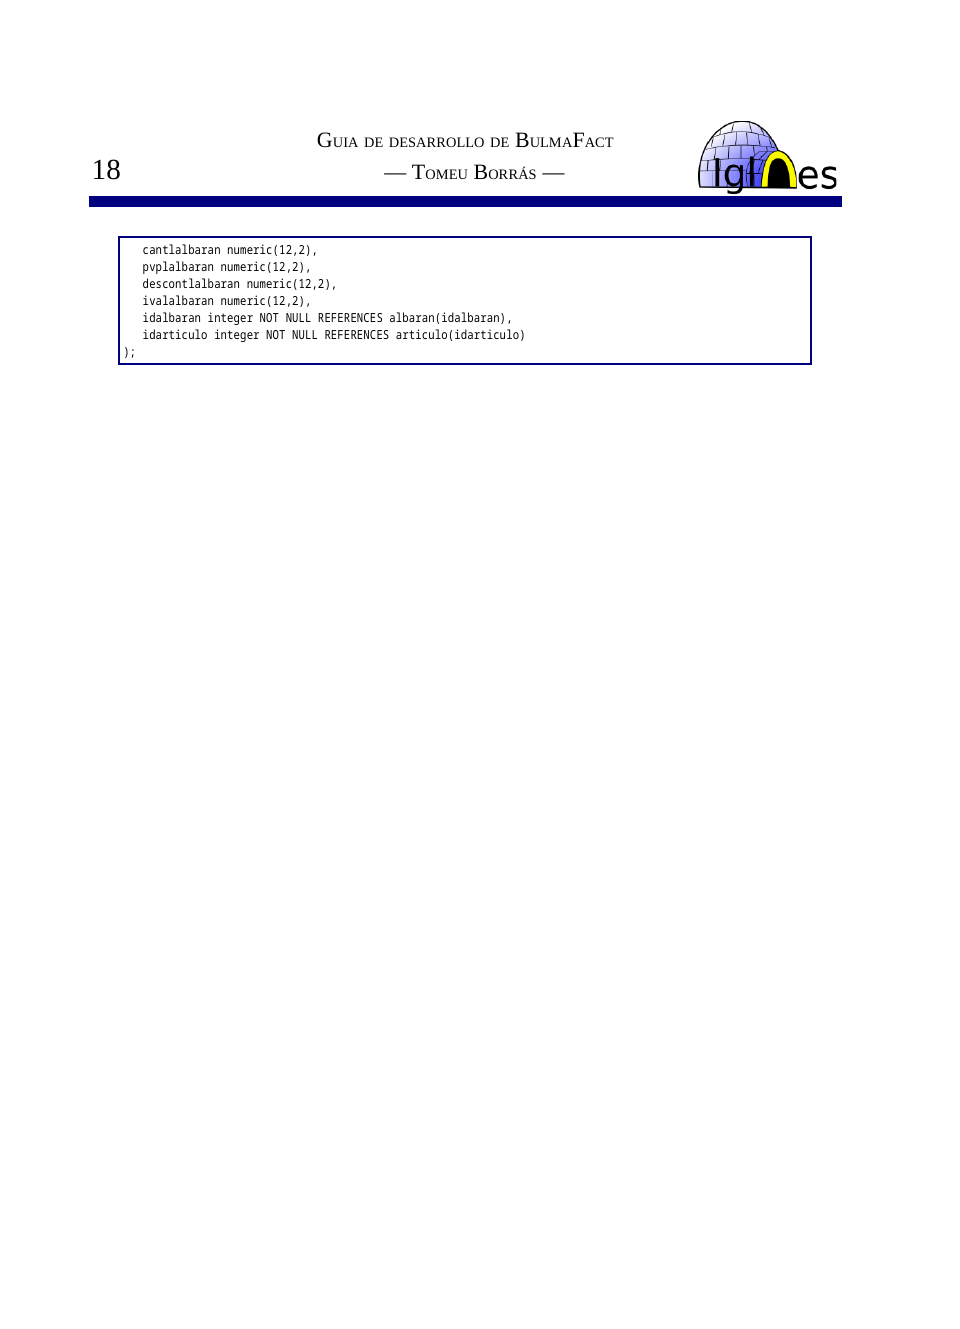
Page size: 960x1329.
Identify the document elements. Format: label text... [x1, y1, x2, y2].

text cantlalbaran numeric(12,2), [120, 238, 810, 253]
text pvplalbaran numeric(12,2), [120, 253, 810, 270]
text idarticulo integer NOT NULL REFERENCES articulo(idarticulo) [120, 321, 810, 338]
picture [698, 121, 837, 194]
text idalbaran integer NOT NULL REFERENCES albaran(idalbaran), [120, 304, 810, 321]
text descontlalbaran numeric(12,2), [120, 270, 810, 287]
text ); [120, 338, 810, 363]
text ivalalbaran numeric(12,2), [120, 287, 810, 304]
